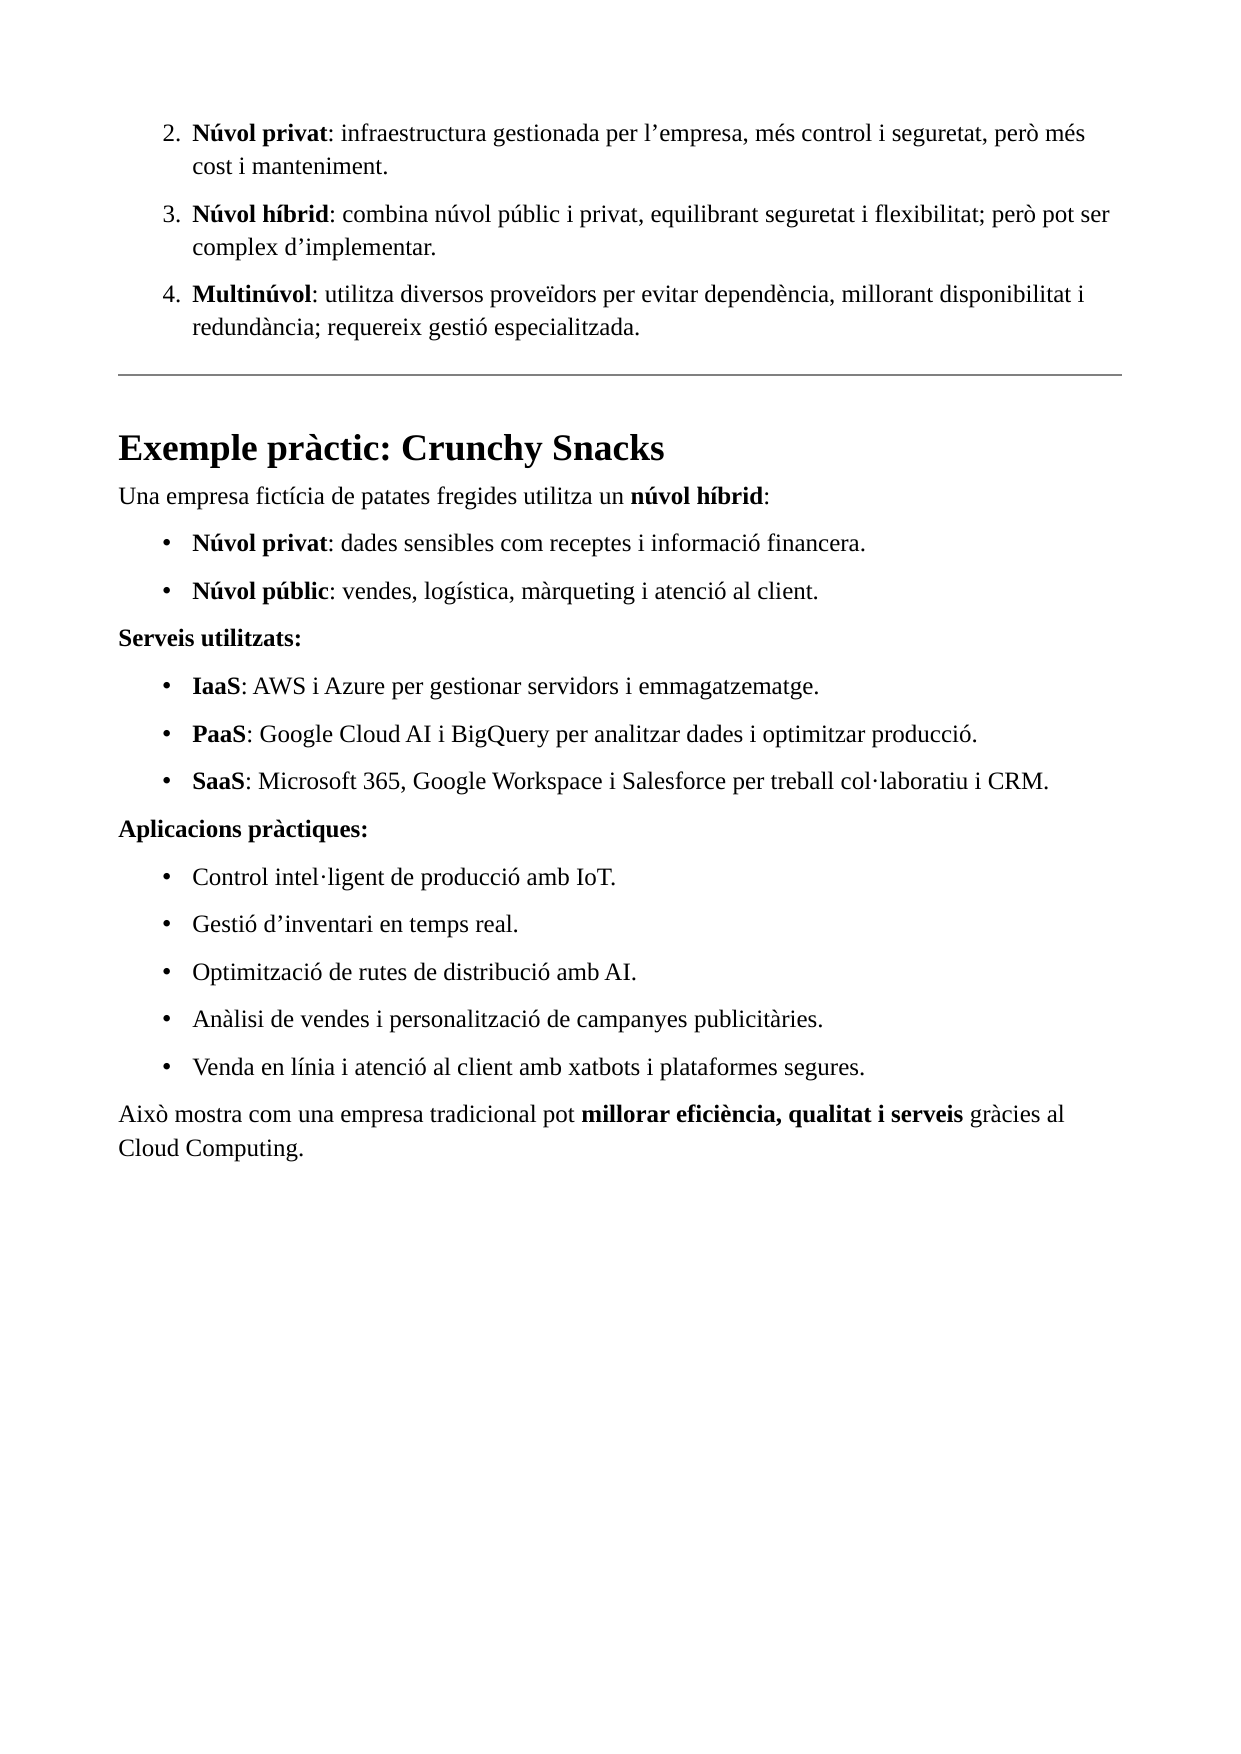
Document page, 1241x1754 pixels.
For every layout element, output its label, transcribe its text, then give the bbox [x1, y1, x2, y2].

text Serveis utilitzats: [118, 623, 1122, 652]
list Gestió d’inventari en temps real. [162, 909, 1122, 938]
text Una empresa fictícia de patates fregides utilitza un núvol híbrid: [118, 481, 1122, 509]
list Venda en línia i atenció al client amb xatbots i plataformes segures. [162, 1052, 1122, 1081]
list Núvol privat: infraestructura gestionada per l’empresa, més control i seguretat, però més cost i manteniment. [162, 118, 1122, 180]
list PaaS: Google Cloud AI i BigQuery per analitzar dades i optimitzar producció. [162, 719, 1122, 747]
list Anàlisi de vendes i personalització de campanyes publicitàries. [162, 1004, 1122, 1033]
subtitle Exemple pràctic: Crunchy Snacks [118, 425, 1122, 468]
text Això mostra com una empresa tradicional pot millorar eficiència, qualitat i serveis gràcies al Cloud Computing. [118, 1099, 1122, 1161]
text Aplicacions pràctiques: [118, 814, 1122, 843]
list Núvol públic: vendes, logística, màrqueting i atenció al client. [162, 576, 1122, 605]
list Núvol privat: dades sensibles com receptes i informació financera. [162, 528, 1122, 557]
list SaaS: Microsoft 365, Google Workspace i Salesforce per treball col·laboratiu i CRM. [162, 766, 1122, 795]
list Multinúvol: utilitza diversos proveïdors per evitar dependència, millorant disponibilitat i redundància; requereix gestió especialitzada. [162, 279, 1122, 341]
list Control intel·ligent de producció amb IoT. [162, 862, 1122, 890]
list IaaS: AWS i Azure per gestionar servidors i emmagatzematge. [162, 671, 1122, 700]
list Núvol híbrid: combina núvol públic i privat, equilibrant seguretat i flexibilitat; però pot ser complex d’implementar. [162, 199, 1122, 261]
list Optimització de rutes de distribució amb AI. [162, 957, 1122, 986]
